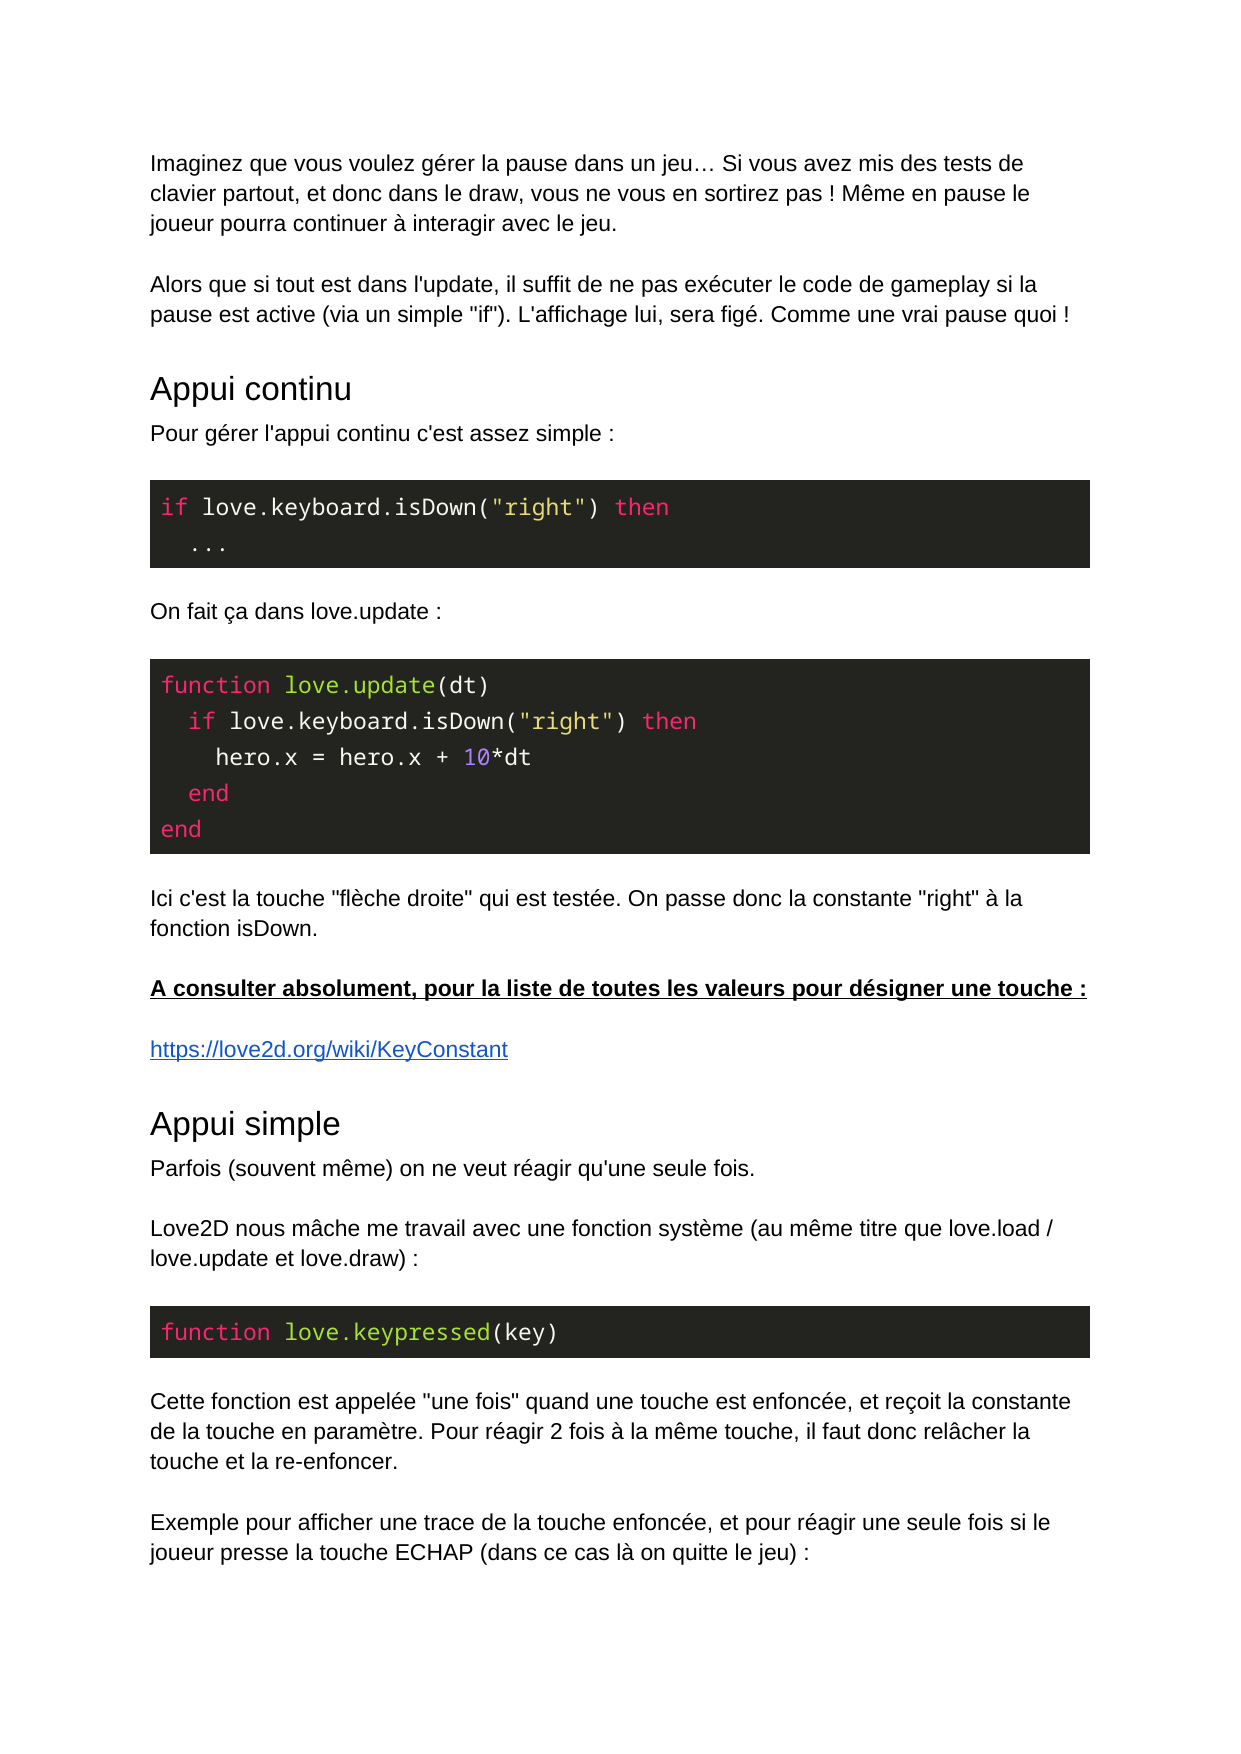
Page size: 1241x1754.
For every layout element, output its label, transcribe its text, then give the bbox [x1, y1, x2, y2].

table_header function love.update(dt) if love.keyboard.isDown("right") then hero.x = hero.x + 10*dt end end [150, 659, 1090, 854]
subtitle Appui continu [150, 369, 1090, 407]
text https://love2d.org/wiki/KeyConstant [150, 1036, 1090, 1062]
text On fait ça dans love.update : [150, 598, 1090, 625]
text Imaginez que vous voulez gérer la pause dans un jeu… Si vous avez mis des tests de clavier partout, et donc dans le draw, vous ne vous en sortirez pas ! Même en pause le joueur pourra continuer à interagir avec le jeu. [150, 150, 1090, 237]
table_header function love.keypressed(key) [150, 1306, 1090, 1358]
text A consulter absolument, pour la liste de toutes les valeurs pour désigner une touche : [150, 975, 1090, 1002]
text Pour gérer l'appui continu c'est assez simple : [150, 420, 1090, 446]
table_header if love.keyboard.isDown("right") then ... [150, 480, 1090, 568]
text Ici c'est la touche "flèche droite" qui est testée. On passe donc la constante "right" à la fonction isDown. [150, 885, 1090, 941]
text Cette fonction est appelée "une fois" quand une touche est enfoncée, et reçoit la constante de la touche en paramètre. Pour réagir 2 fois à la même touche, il faut donc relâcher la touche et la re-enfoncer. [150, 1388, 1090, 1474]
text Alors que si tout est dans l'update, il suffit de ne pas exécuter le code de gameplay si la pause est active (via un simple "if"). L'affichage lui, sera figé. Comme une vrai pause quoi ! [150, 271, 1090, 327]
subtitle Appui simple [150, 1103, 1090, 1142]
text Parfois (souvent même) on ne veut réagir qu'une seule fois. [150, 1154, 1090, 1181]
text Exemple pour afficher une trace de la touche enfoncée, et pour réagir une seule fois si le joueur presse la touche ECHAP (dans ce cas là on quitte le jeu) : [150, 1509, 1090, 1565]
text Love2D nous mâche me travail avec une fonction système (au même titre que love.load / love.update et love.draw) : [150, 1215, 1090, 1271]
